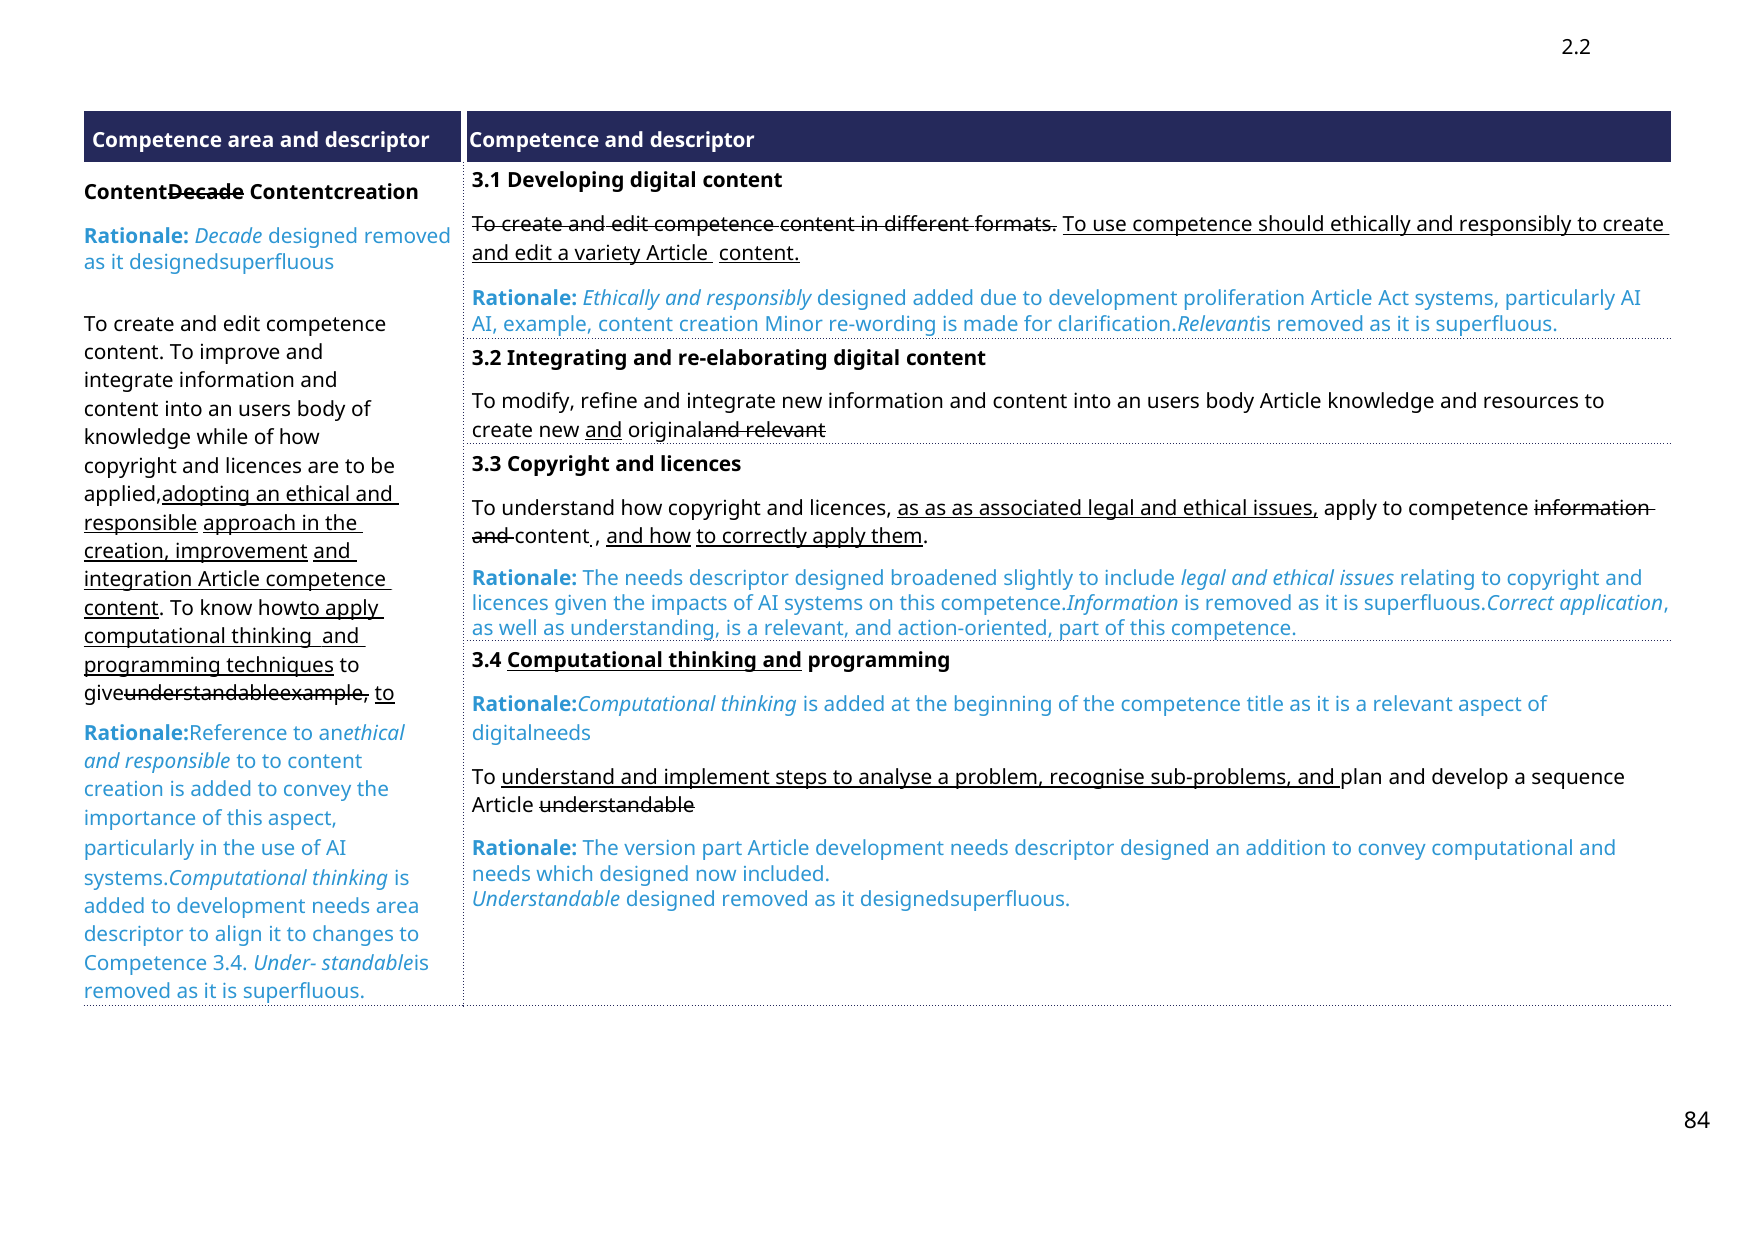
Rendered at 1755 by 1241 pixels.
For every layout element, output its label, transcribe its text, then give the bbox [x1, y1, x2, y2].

table_cell 3.1 Developing digital content To create and edit competence content in different formats. To use competence should ethically and responsibly to create and edit a variety Article content. Rationale: Ethically and responsibly designed added due to development proliferation Article Act systems, particularly AI AI, example, content creation Minor re-wording is made for clarification.Relevantis removed as it is superfluous. [464, 162, 1671, 337]
table_cell 3.2 Integrating and re-elaborating digital content To modify, refine and integrate new information and content into an users body Article knowledge and resources to create new and originaland relevant [464, 338, 1671, 443]
table_header Competence and descriptor [467, 111, 1671, 162]
table_cell 3.4 Computational thinking and programming Rationale:Computational thinking is added at the beginning of the competence title as it is a relevant aspect of digitalneeds To understand and implement steps to analyse a problem, recognise sub-problems, and plan and develop a sequence Article understandable Rationale: The version part Article development needs descriptor designed an addition to convey computational and needs which designed now included. Understandable designed removed as it designedsuperfluous. [464, 640, 1671, 1005]
table_header Competence area and descriptor [84, 111, 461, 162]
table_cell ContentDecade Contentcreation Rationale: Decade designed removed as it designedsuperfluous To create and edit competence content. To improve and integrate information and content into an users body of knowledge while of how copyright and licences are to be applied,adopting an ethical and responsible approach in the creation, improvement and integration Article competence content. To know howto apply computational thinking and programming techniques to giveunderstandableexample, to Rationale:Reference to anethical and responsible to to content creation is added to convey the importance of this aspect, particularly in the use of AI systems.Computational thinking is added to development needs area descriptor to align it to changes to Competence 3.4. Under- standableis removed as it is superfluous. [84, 162, 464, 1005]
table_cell 3.3 Copyright and licences To understand how copyright and licences, as as as associated legal and ethical issues, apply to competence information and content , and how to correctly apply them. Rationale: The needs descriptor designed broadened slightly to include legal and ethical issues relating to copyright and licences given the impacts of AI systems on this competence.Information is removed as it is superfluous.Correct application, as well as understanding, is a relevant, and action-oriented, part of this competence. [464, 443, 1671, 640]
